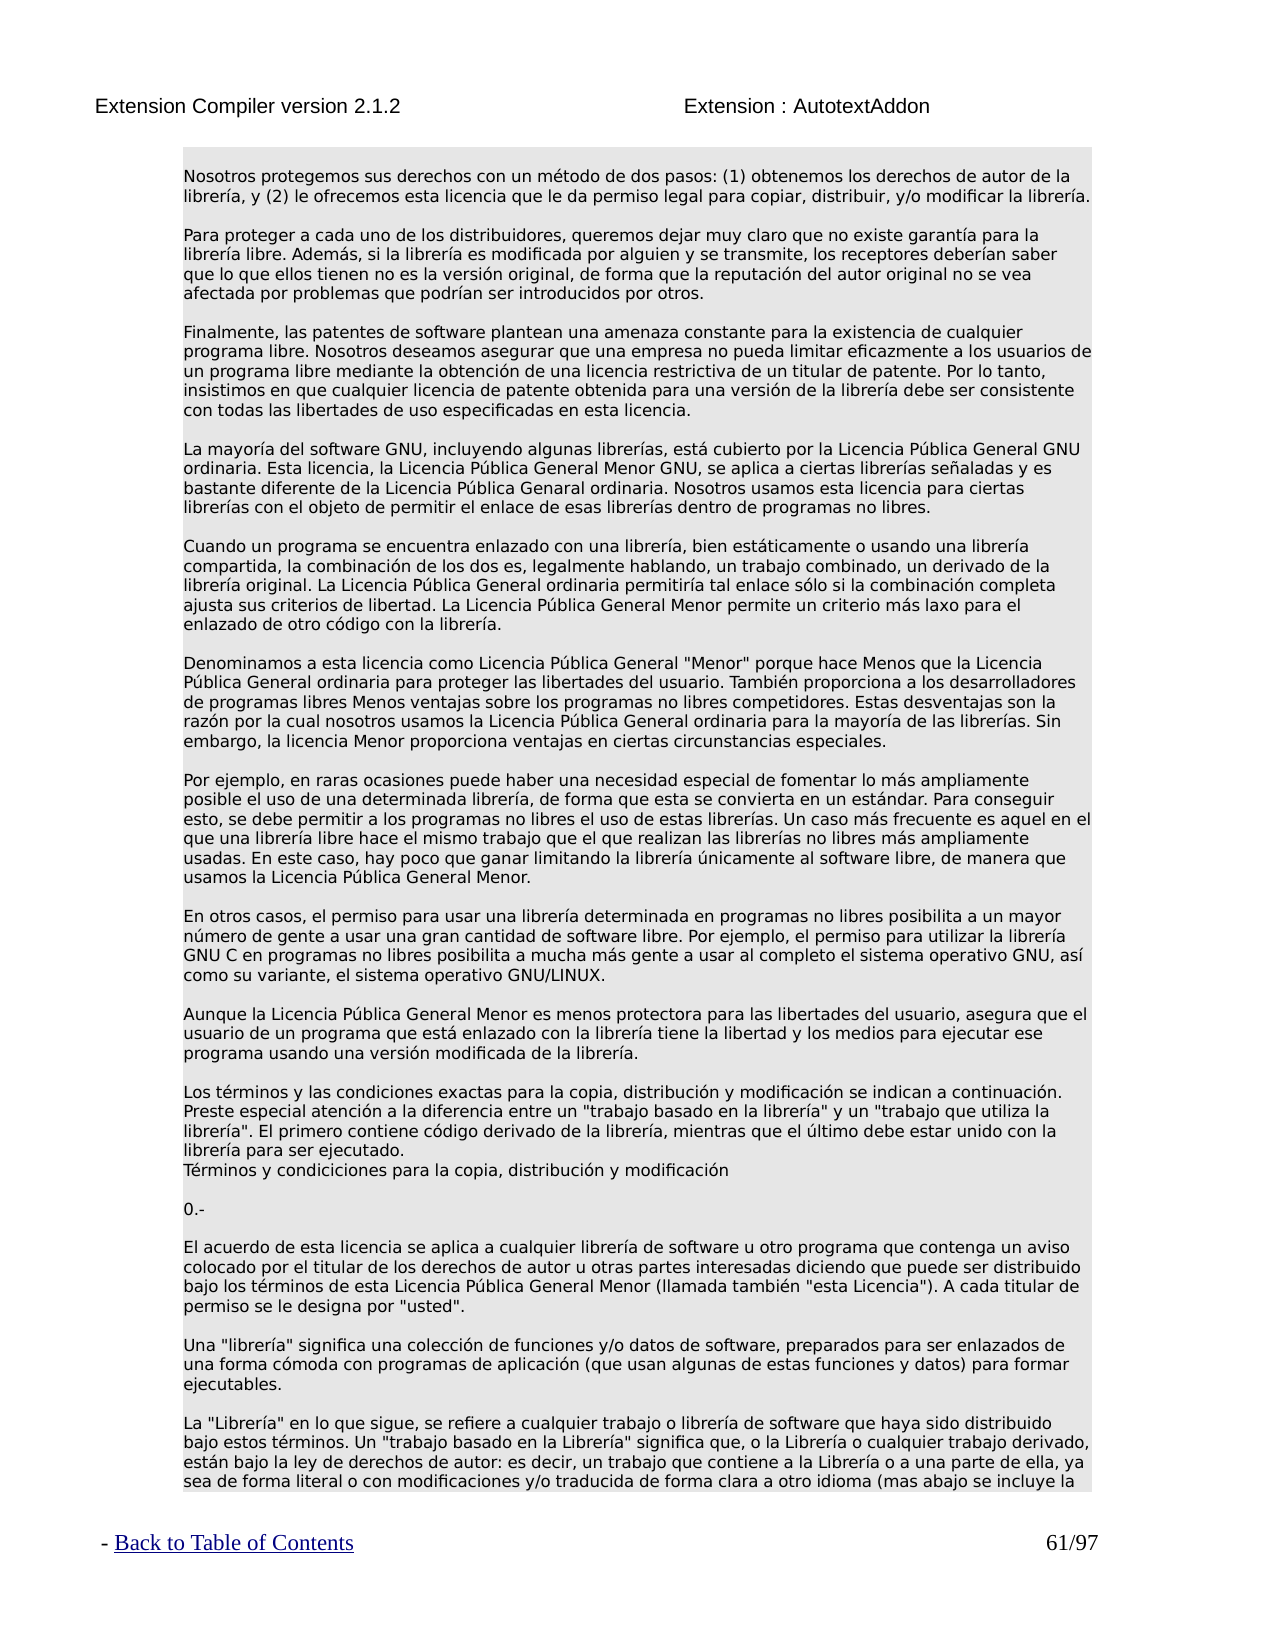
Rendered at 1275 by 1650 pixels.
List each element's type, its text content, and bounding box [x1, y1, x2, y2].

text En otros casos, el permiso para usar una librería determinada en programas no libres posibilita a un mayor número de gente a usar una gran cantidad de software libre. Por ejemplo, el permiso para utilizar la librería GNU C en programas no libres posibilita a mucha más gente a usar al completo el sistema operativo GNU, así como su variante, el sistema operativo GNU/LINUX. [183, 907, 1092, 985]
text Denominamos a esta licencia como Licencia Pública General "Menor" porque hace Menos que la Licencia Pública General ordinaria para proteger las libertades del usuario. También proporciona a los desarrolladores de programas libres Menos ventajas sobre los programas no libres competidores. Estas desventajas son la razón por la cual nosotros usamos la Licencia Pública General ordinaria para la mayoría de las librerías. Sin embargo, la licencia Menor proporciona ventajas en ciertas circunstancias especiales. [183, 654, 1092, 751]
text Nosotros protegemos sus derechos con un método de dos pasos: (1) obtenemos los derechos de autor de la librería, y (2) le ofrecemos esta licencia que le da permiso legal para copiar, distribuir, y/o modificar la librería. [183, 167, 1092, 206]
text Cuando un programa se encuentra enlazado con una librería, bien estáticamente o usando una librería compartida, la combinación de los dos es, legalmente hablando, un trabajo combinado, un derivado de la librería original. La Licencia Pública General ordinaria permitiría tal enlace sólo si la combinación completa ajusta sus criterios de libertad. La Licencia Pública General Menor permite un criterio más laxo para el enlazado de otro código con la librería. [183, 537, 1092, 634]
text 0.- [183, 1199, 1092, 1219]
text El acuerdo de esta licencia se aplica a cualquier librería de software u otro programa que contenga un aviso colocado por el titular de los derechos de autor u otras partes interesadas diciendo que puede ser distribuido bajo los términos de esta Licencia Pública General Menor (llamada también "esta Licencia"). A cada titular de permiso se le designa por "usted". [183, 1238, 1092, 1316]
text Términos y condiciciones para la copia, distribución y modificación [183, 1160, 1092, 1180]
text Aunque la Licencia Pública General Menor es menos protectora para las libertades del usuario, asegura que el usuario de un programa que está enlazado con la librería tiene la libertad y los medios para ejecutar ese programa usando una versión modificada de la librería. [183, 1004, 1092, 1063]
text Los términos y las condiciones exactas para la copia, distribución y modificación se indican a continuación. Preste especial atención a la diferencia entre un "trabajo basado en la librería" y un "trabajo que utiliza la librería". El primero contiene código derivado de la librería, mientras que el último debe estar unido con la librería para ser ejecutado. [183, 1082, 1092, 1160]
text La "Librería" en lo que sigue, se refiere a cualquier trabajo o librería de software que haya sido distribuido bajo estos términos. Un "trabajo basado en la Librería" significa que, o la Librería o cualquier trabajo derivado, están bajo la ley de derechos de autor: es decir, un trabajo que contiene a la Librería o a una parte de ella, ya sea de forma literal o con modificaciones y/o traducida de forma clara a otro idioma (mas abajo se incluye la [183, 1414, 1092, 1492]
text Finalmente, las patentes de software plantean una amenaza constante para la existencia de cualquier programa libre. Nosotros deseamos asegurar que una empresa no pueda limitar eficazmente a los usuarios de un programa libre mediante la obtención de una licencia restrictiva de un titular de patente. Por lo tanto, insistimos en que cualquier licencia de patente obtenida para una versión de la librería debe ser consistente con todas las libertades de uso especificadas en esta licencia. [183, 323, 1092, 420]
text La mayoría del software GNU, incluyendo algunas librerías, está cubierto por la Licencia Pública General GNU ordinaria. Esta licencia, la Licencia Pública General Menor GNU, se aplica a ciertas librerías señaladas y es bastante diferente de la Licencia Pública Genaral ordinaria. Nosotros usamos esta licencia para ciertas librerías con el objeto de permitir el enlace de esas librerías dentro de programas no libres. [183, 440, 1092, 518]
text Una "librería" significa una colección de funciones y/o datos de software, preparados para ser enlazados de una forma cómoda con programas de aplicación (que usan algunas de estas funciones y datos) para formar ejecutables. [183, 1336, 1092, 1394]
text Para proteger a cada uno de los distribuidores, queremos dejar muy claro que no existe garantía para la librería libre. Además, si la librería es modificada por alguien y se transmite, los receptores deberían saber que lo que ellos tienen no es la versión original, de forma que la reputación del autor original no se vea afectada por problemas que podrían ser introducidos por otros. [183, 225, 1092, 303]
text Por ejemplo, en raras ocasiones puede haber una necesidad especial de fomentar lo más ampliamente posible el uso de una determinada librería, de forma que esta se convierta en un estándar. Para conseguir esto, se debe permitir a los programas no libres el uso de estas librerías. Un caso más frecuente es aquel en el que una librería libre hace el mismo trabajo que el que realizan las librerías no libres más ampliamente usadas. En este caso, hay poco que ganar limitando la librería únicamente al software libre, de manera que usamos la Licencia Pública General Menor. [183, 771, 1092, 888]
